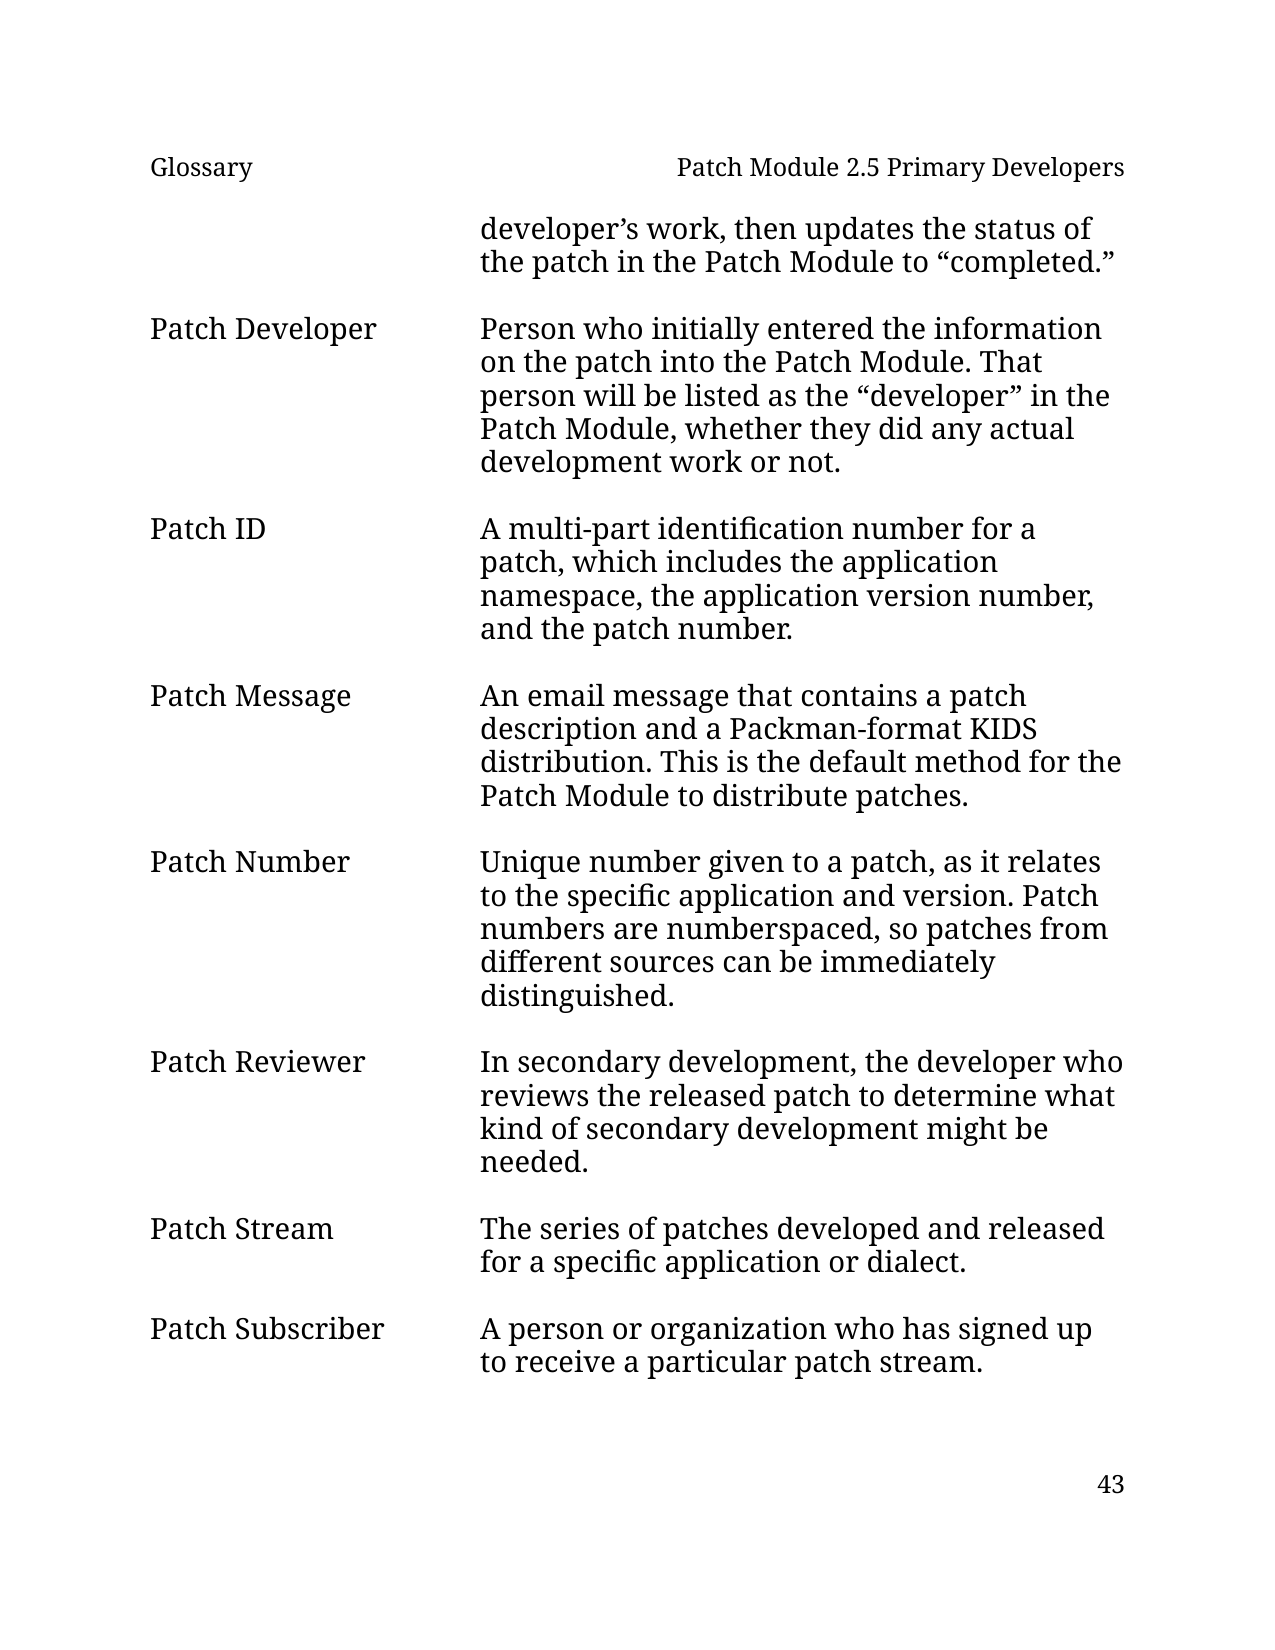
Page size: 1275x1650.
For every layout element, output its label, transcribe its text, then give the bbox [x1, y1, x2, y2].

text Patch Subscriber A person or organization who has signed up to receive a particular patch stream. [150, 1313, 1125, 1379]
text Patch Number Unique number given to a patch, as it relates to the specific application and version. Patch numbers are numberspaced, so patches from different sources can be immediately distinguished. [150, 846, 1125, 1013]
text Patch ID A multi-part identification number for a patch, which includes the application namespace, the application version number, and the patch number. [150, 513, 1125, 646]
text Patch Message An email message that contains a patch description and a Packman-format KIDS distribution. This is the default method for the Patch Module to distribute patches. [150, 679, 1125, 813]
text Patch Reviewer In secondary development, the developer who reviews the released patch to determine what kind of secondary development might be needed. [150, 1046, 1125, 1179]
text Patch Developer Person who initially entered the information on the patch into the Patch Module. That person will be listed as the “developer” in the Patch Module, whether they did any actual development work or not. [150, 313, 1125, 479]
text developer’s work, then updates the status of the patch in the Patch Module to “completed.” [150, 213, 1125, 279]
text Patch Stream The series of patches developed and released for a specific application or dialect. [150, 1213, 1125, 1279]
